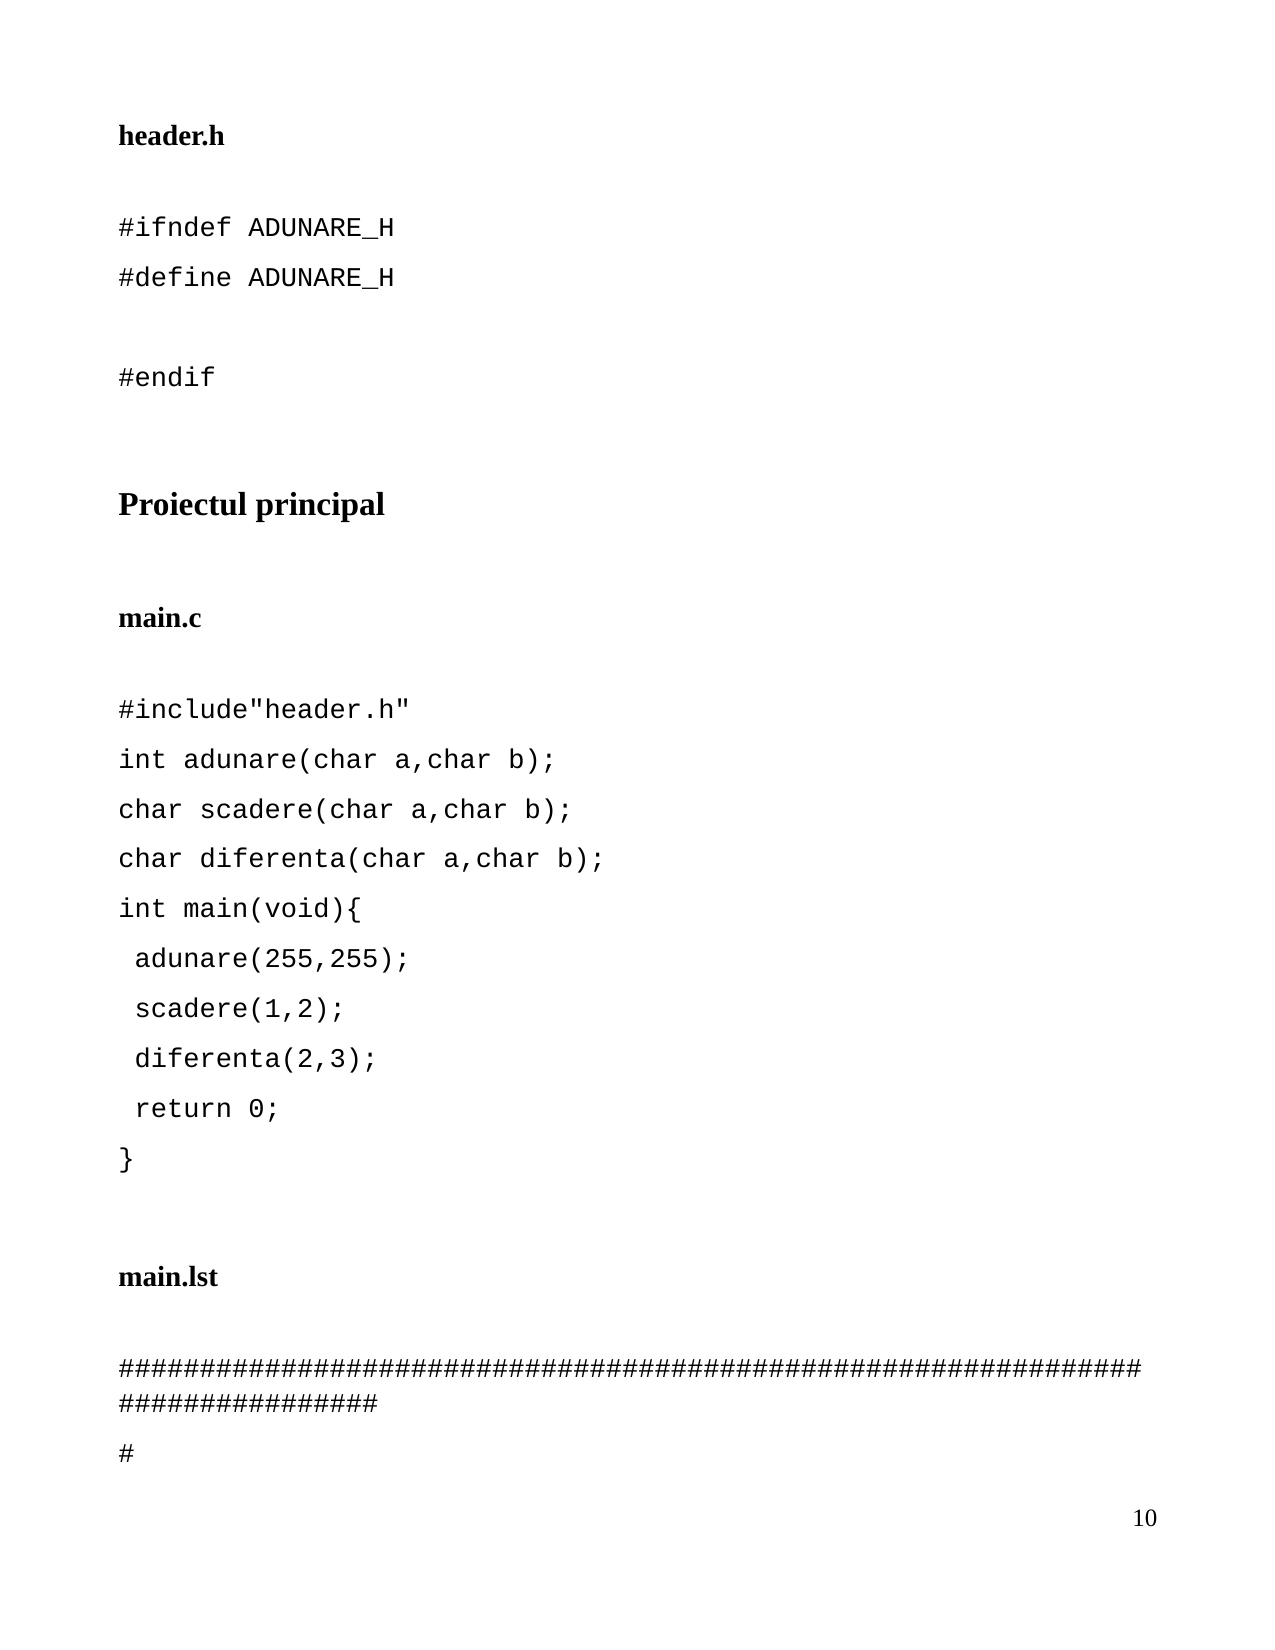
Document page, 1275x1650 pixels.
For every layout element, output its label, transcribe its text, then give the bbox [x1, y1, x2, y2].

text #endif [118, 364, 1157, 394]
text int adunare(char a,char b); [118, 746, 1157, 776]
text #include"header.h" [118, 696, 1157, 726]
subtitle Proiectul principal [118, 484, 1157, 523]
subtitle main.c [118, 600, 1157, 633]
text adunare(255,255); [118, 945, 1157, 976]
text return 0; [118, 1095, 1157, 1126]
subtitle header.h [118, 118, 1157, 152]
text scadere(1,2); [118, 995, 1157, 1026]
text #define ADUNARE_H [118, 264, 1157, 295]
text char scadere(char a,char b); [118, 795, 1157, 826]
text #ifndef ADUNARE_H [118, 214, 1157, 245]
text char diferenta(char a,char b); [118, 845, 1157, 876]
text } [118, 1145, 1157, 1175]
text # [118, 1440, 1157, 1471]
text int main(void){ [118, 895, 1157, 926]
subtitle main.lst [118, 1259, 1157, 1293]
text ############################################################################### [118, 1355, 1157, 1421]
text diferenta(2,3); [118, 1045, 1157, 1076]
